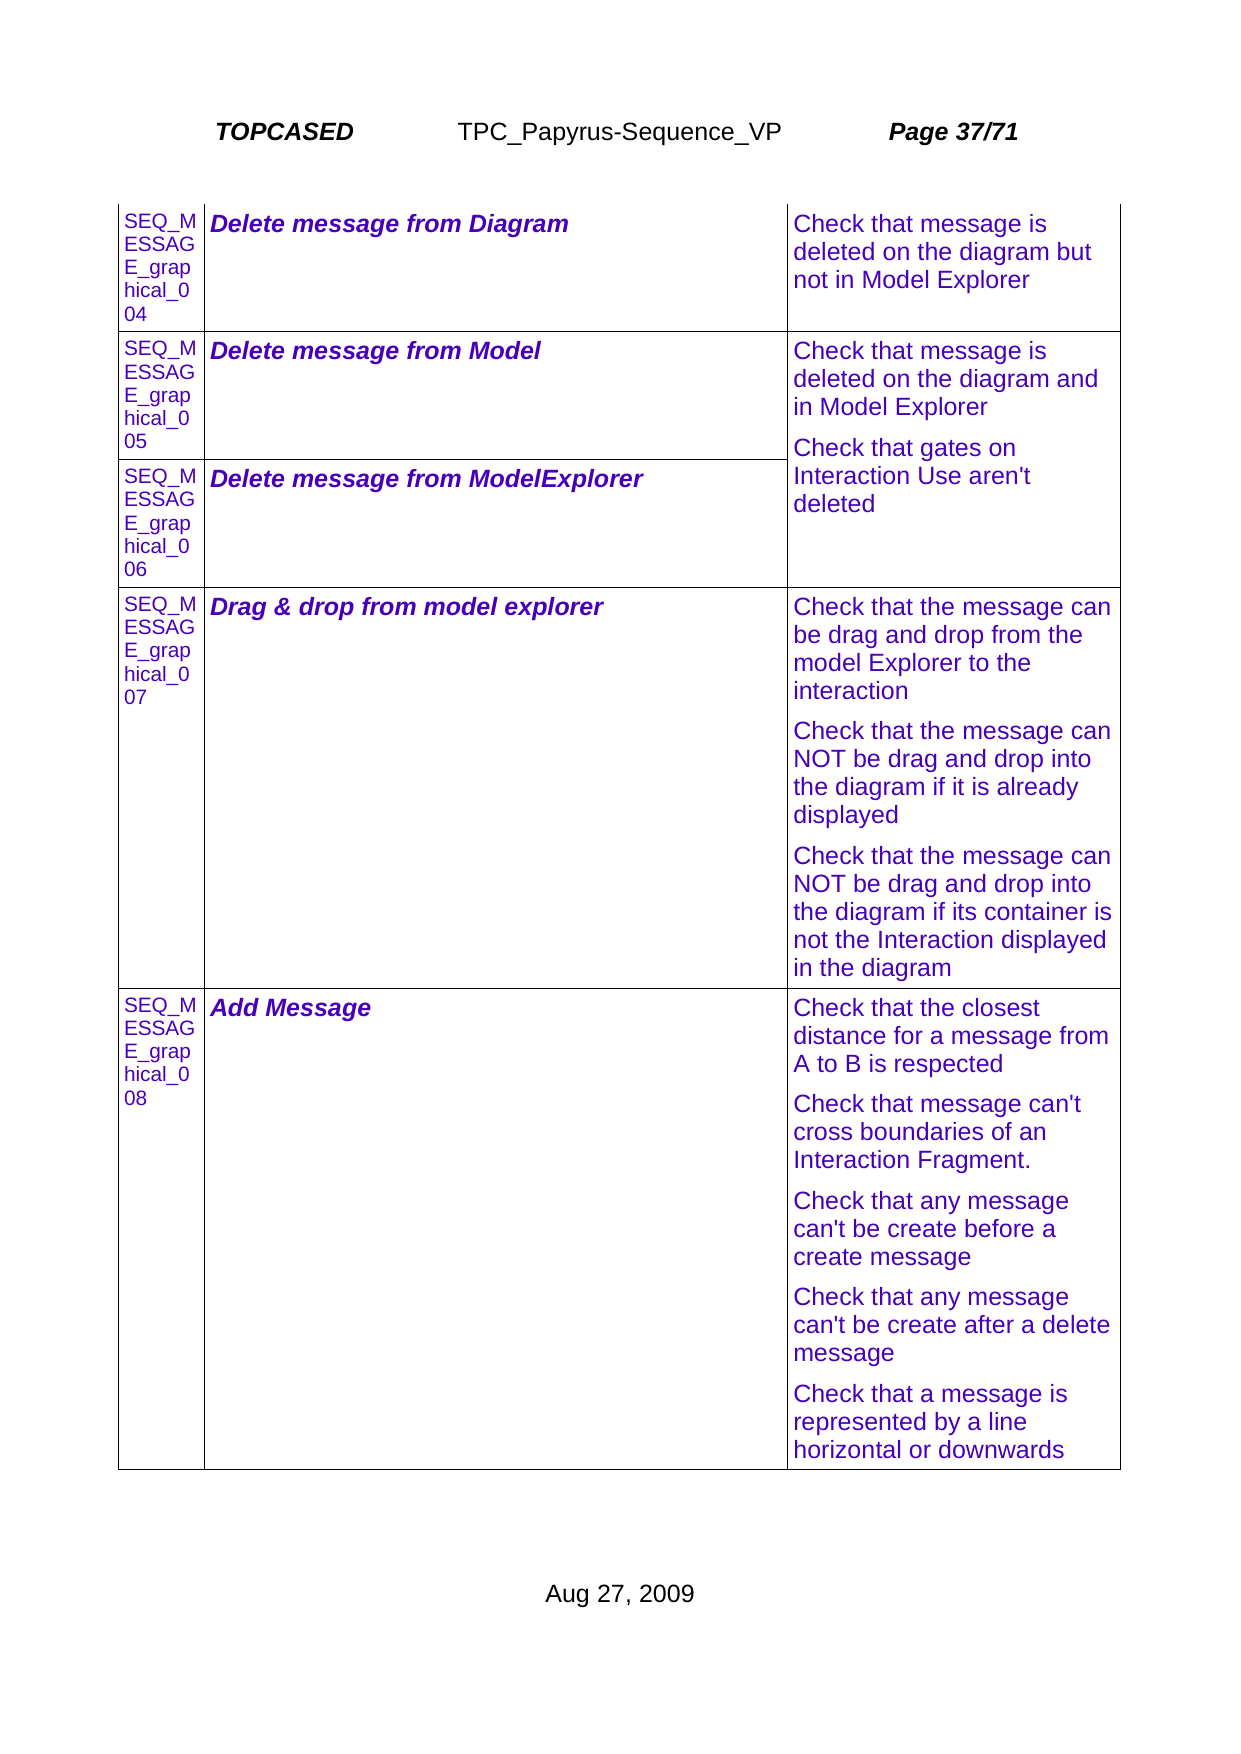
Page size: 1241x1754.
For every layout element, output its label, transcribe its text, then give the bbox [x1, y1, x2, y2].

table_cell SEQ_MESSAGE_graphical_006 [119, 460, 204, 587]
table_cell SEQ_MESSAGE_graphical_008 [119, 989, 204, 1469]
table_cell Check that message is deleted on the diagram but not in Model Explorer [788, 204, 1120, 331]
table_cell Drag & drop from model explorer [205, 588, 787, 988]
table_cell SEQ_MESSAGE_graphical_005 [119, 332, 204, 459]
table_cell Delete message from Model [205, 332, 787, 459]
table_cell Check that the closest distance for a message from A to B is respected Check that message can't cross boundaries of an Interaction Fragment. Check that any message can't be create before a create message Check that any message can't be create after a delete message Check that a message is represented by a line horizontal or downwards [788, 989, 1120, 1469]
table_cell Add Message [205, 989, 787, 1469]
table_cell SEQ_MESSAGE_graphical_007 [119, 588, 204, 988]
table_cell SEQ_MESSAGE_graphical_004 [119, 204, 204, 331]
table_cell Check that the message can be drag and drop from the model Explorer to the interaction Check that the message can NOT be drag and drop into the diagram if it is already displayed Check that the message can NOT be drag and drop into the diagram if its container is not the Interaction displayed in the diagram [788, 588, 1120, 988]
table_cell Delete message from Diagram [205, 204, 787, 331]
table_cell Delete message from ModelExplorer [205, 460, 787, 587]
table_cell Check that message is deleted on the diagram and in Model Explorer Check that gates on Interaction Use aren't deleted [788, 332, 1120, 587]
